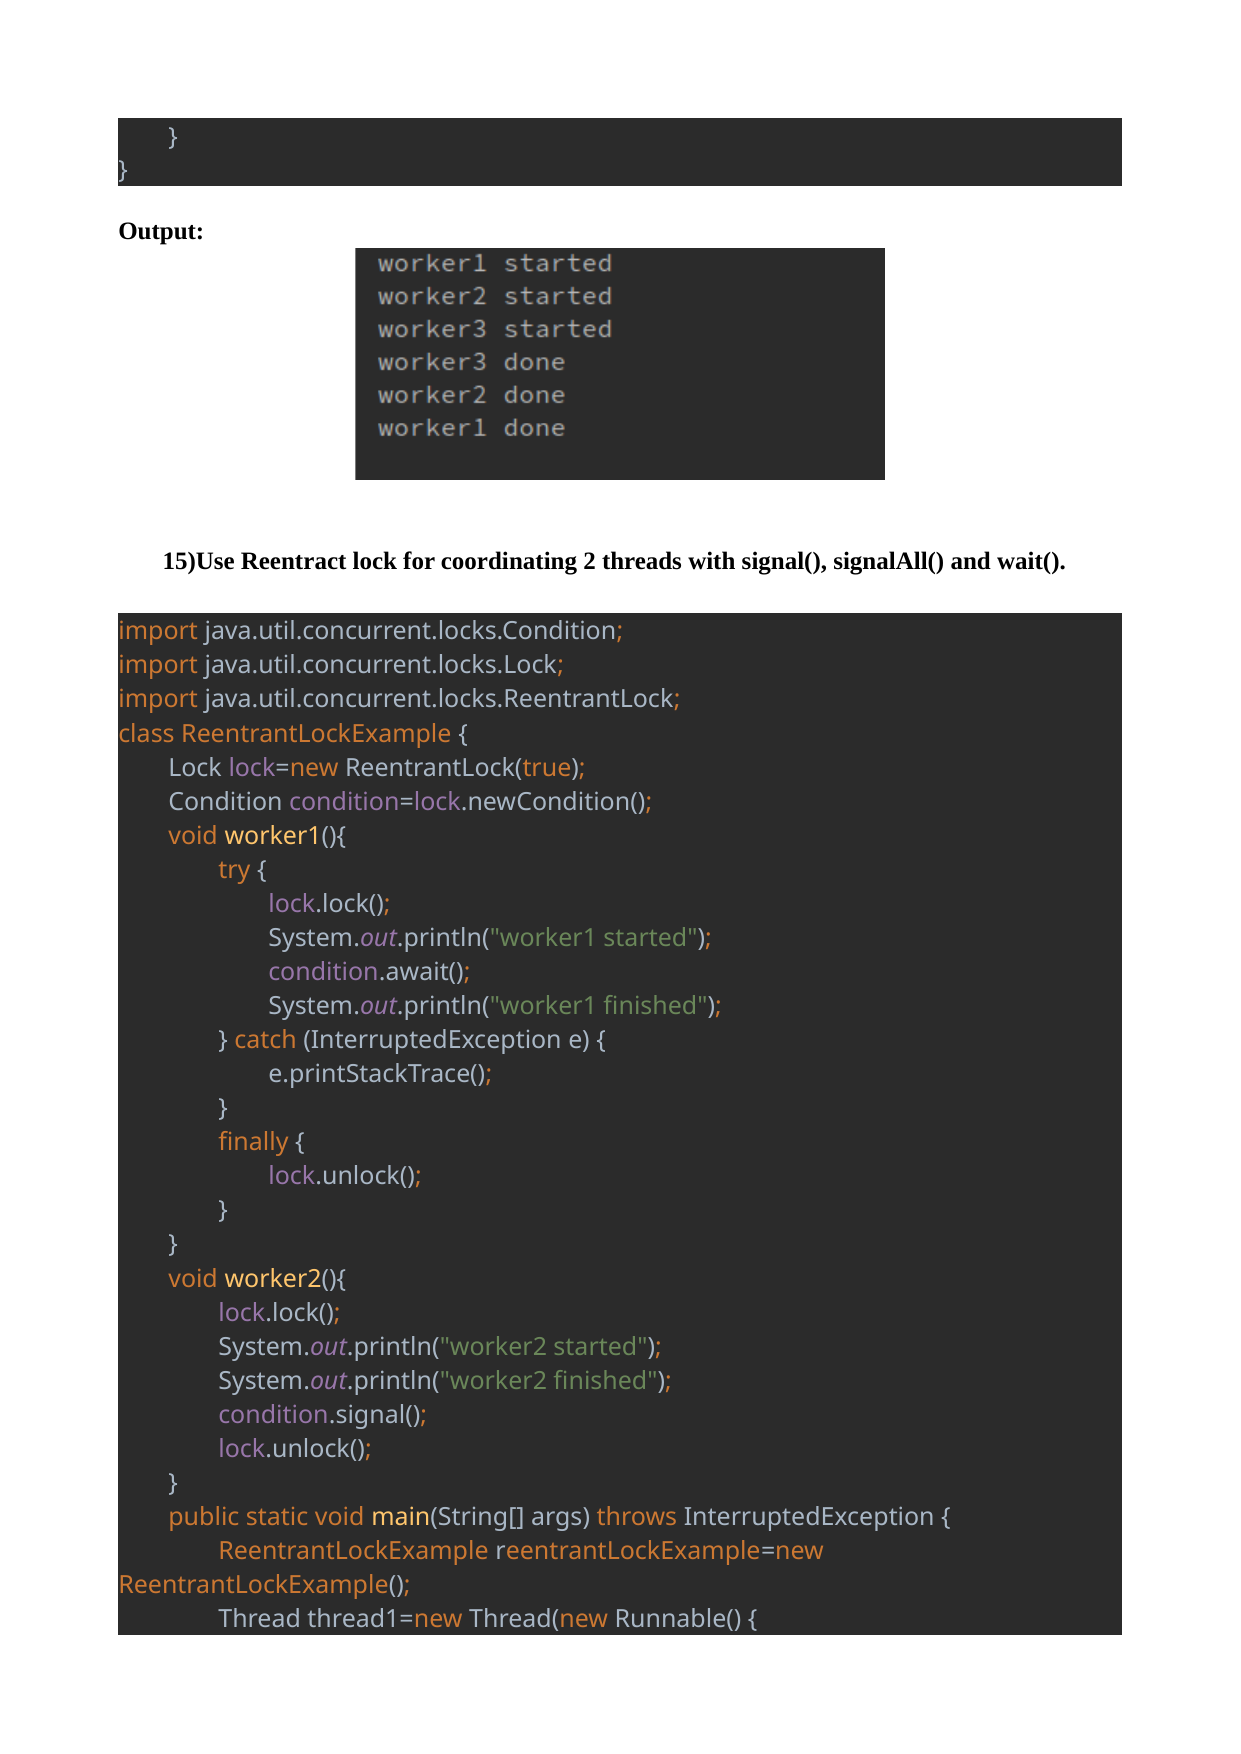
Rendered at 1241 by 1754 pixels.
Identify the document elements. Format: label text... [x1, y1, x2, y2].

text ReentrantLockExample reentrantLockExample=new ReentrantLockExample(); [118, 1533, 1122, 1601]
text Lock lock=new ReentrantLock(true); [118, 749, 1122, 783]
text System.out.println("worker1 finished"); [118, 988, 1122, 1022]
text lock.lock(); [118, 1294, 1122, 1328]
text } [118, 1192, 1122, 1226]
text Condition condition=lock.newCondition(); [118, 783, 1122, 817]
text condition.await(); [118, 954, 1122, 988]
picture [355, 248, 885, 480]
text e.printStackTrace(); [118, 1056, 1122, 1090]
text System.out.println("worker2 finished"); [118, 1362, 1122, 1396]
text condition.signal(); [118, 1396, 1122, 1431]
text } [118, 152, 1122, 186]
text Thread thread1=new Thread(new Runnable() { [118, 1601, 1122, 1635]
text } [118, 118, 1122, 152]
text } catch (InterruptedException e) { [118, 1022, 1122, 1056]
text void worker1(){ [118, 817, 1122, 851]
text void worker2(){ [118, 1260, 1122, 1294]
text try { [118, 851, 1122, 886]
text import java.util.concurrent.locks.Lock; [118, 647, 1122, 681]
text import java.util.concurrent.locks.Condition; [118, 613, 1122, 647]
text } [118, 1090, 1122, 1124]
text lock.lock(); [118, 886, 1122, 919]
text lock.unlock(); [118, 1431, 1122, 1464]
text } [118, 1464, 1122, 1499]
text class ReentrantLockExample { [118, 715, 1122, 749]
text } [118, 1226, 1122, 1260]
text System.out.println("worker2 started"); [118, 1328, 1122, 1362]
text import java.util.concurrent.locks.ReentrantLock; [118, 681, 1122, 715]
text Output: [118, 216, 1122, 244]
text finally { [118, 1124, 1122, 1158]
text public static void main(String[] args) throws InterruptedException { [118, 1499, 1122, 1533]
text System.out.println("worker1 started"); [118, 919, 1122, 954]
list Use Reentract lock for coordinating 2 threads with signal(), signalAll() and wait(). [162, 546, 1122, 575]
text lock.unlock(); [118, 1158, 1122, 1192]
